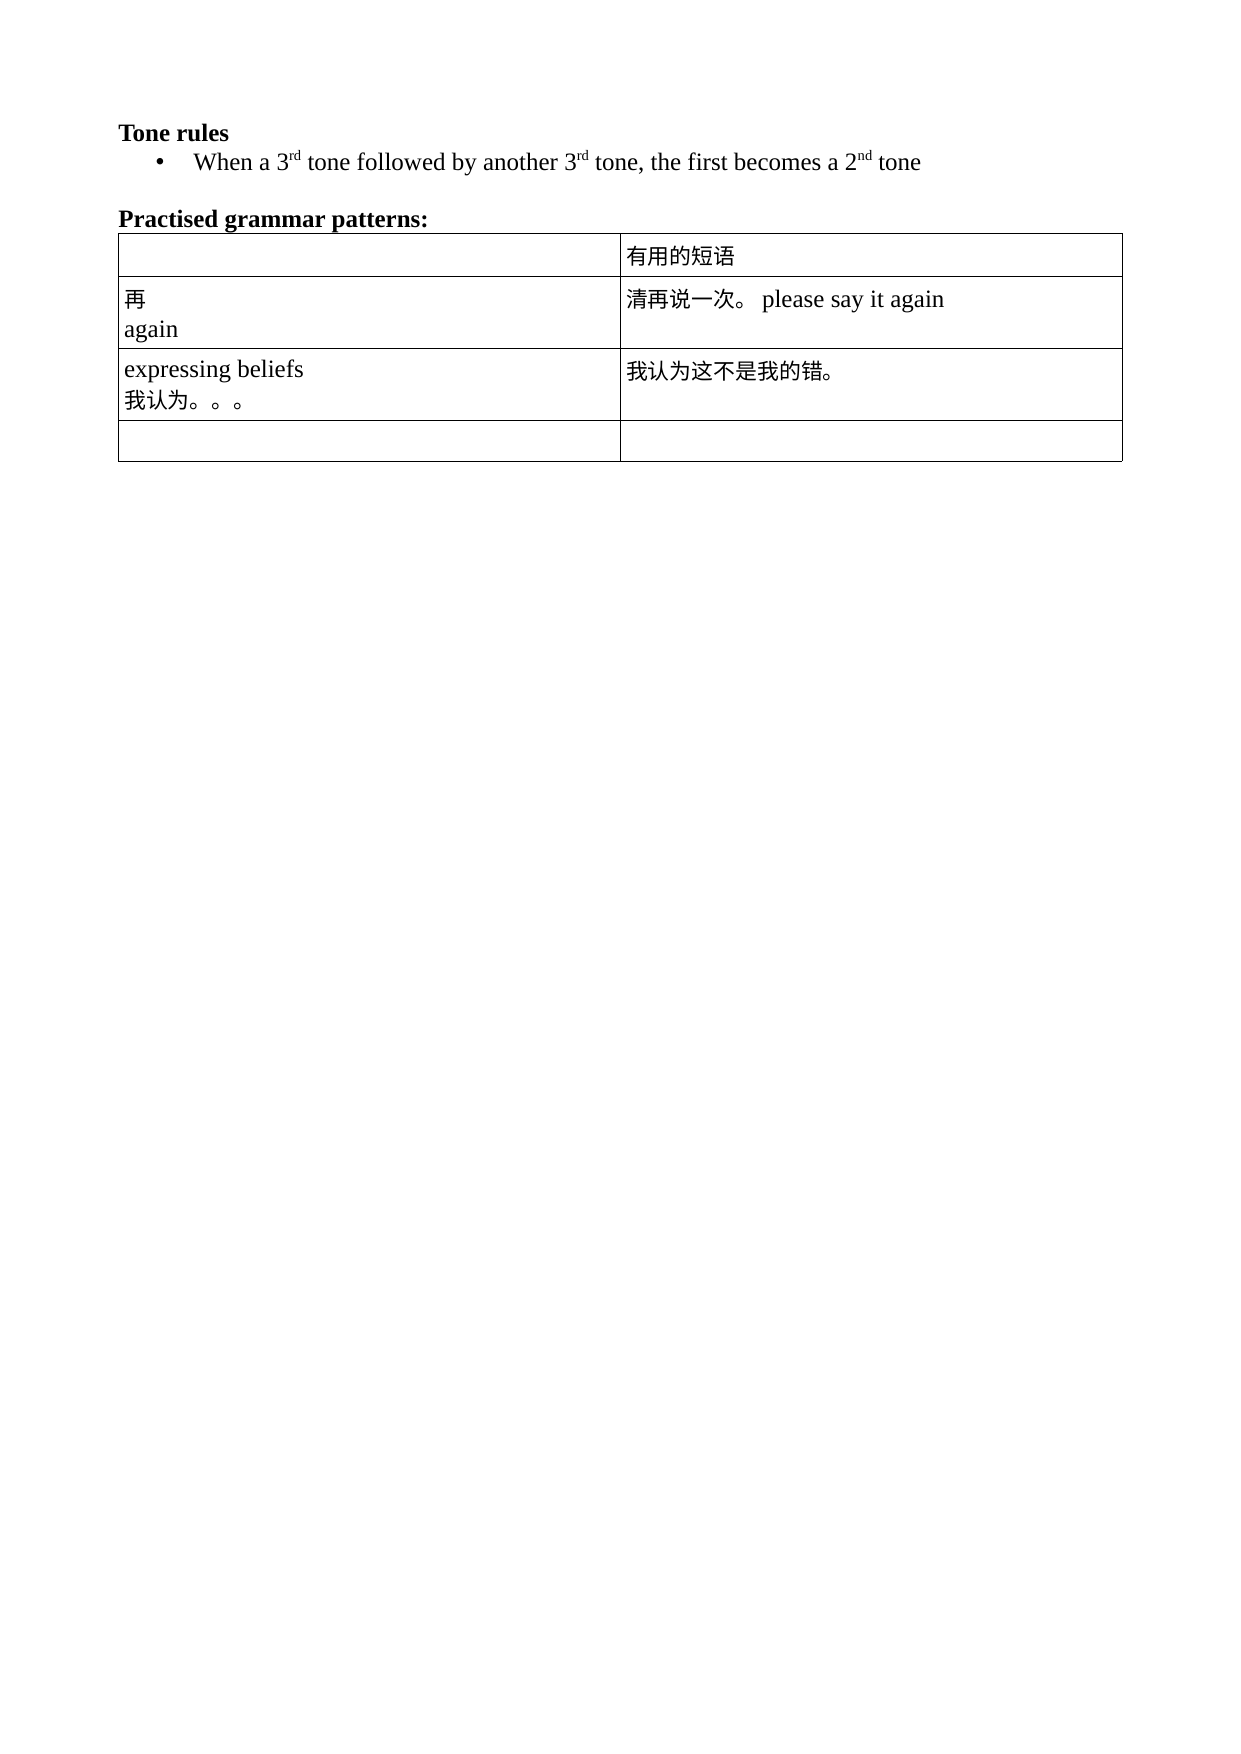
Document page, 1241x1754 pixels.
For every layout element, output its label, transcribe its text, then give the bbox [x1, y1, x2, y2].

table_header 有用的短语 [621, 234, 1122, 276]
table_cell [119, 421, 620, 461]
table_cell [621, 421, 1122, 461]
table_cell 再 again [119, 277, 620, 348]
table_cell 我认为这不是我的错。 [621, 349, 1122, 420]
table_header [119, 234, 620, 276]
table_cell 清再说一次。 please say it again [621, 277, 1122, 348]
text Tone rules [118, 118, 1122, 147]
list When a 3rd tone followed by another 3rd tone, the first becomes a 2nd tone [156, 147, 1122, 176]
table_cell expressing beliefs 我认为。。。 [119, 349, 620, 420]
text Practised grammar patterns: [118, 204, 1122, 233]
